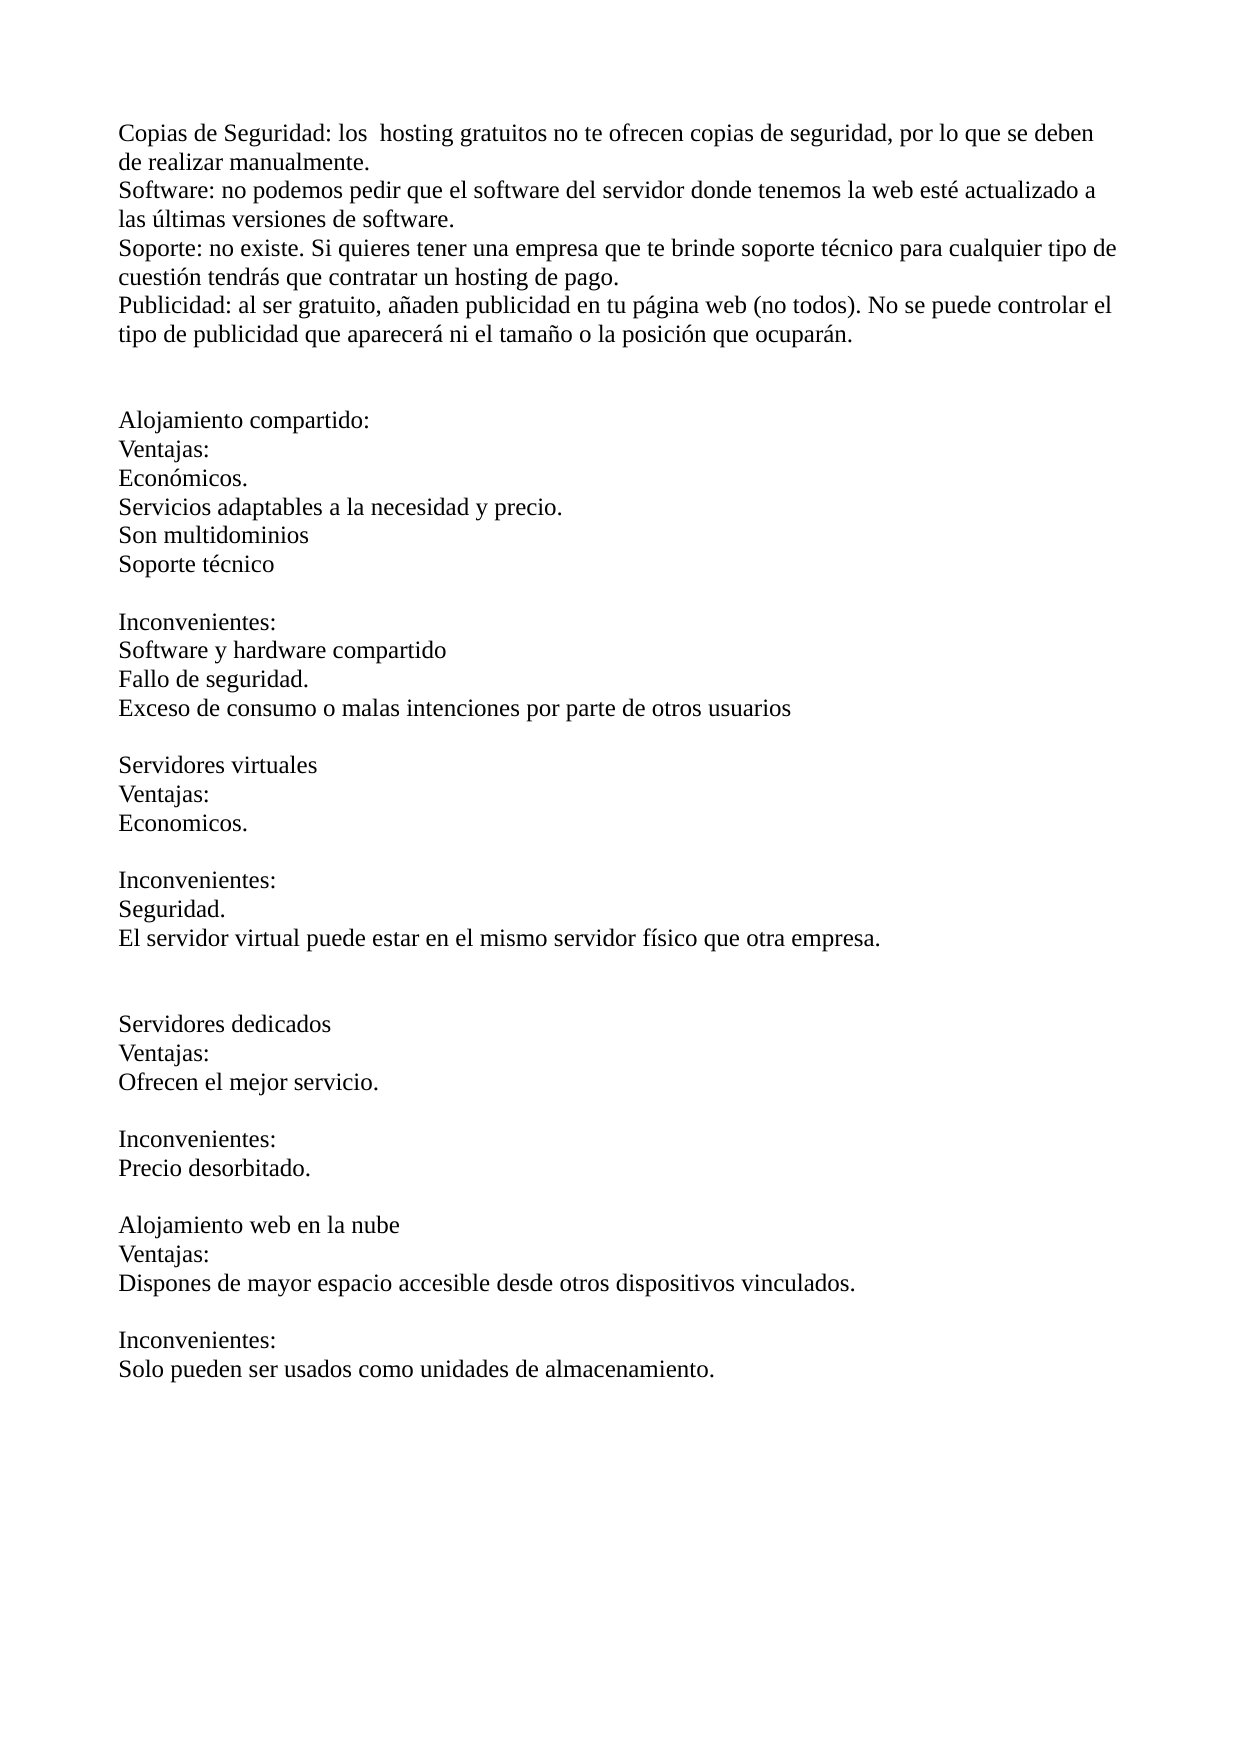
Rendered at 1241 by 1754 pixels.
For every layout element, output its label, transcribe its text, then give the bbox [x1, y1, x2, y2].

text Económicos. [118, 463, 1122, 492]
text Ventajas: [118, 434, 1122, 463]
text Ofrecen el mejor servicio. [118, 1067, 1122, 1096]
text Soporte técnico [118, 549, 1122, 578]
text Servidores virtuales [118, 751, 1122, 779]
text Ventajas: [118, 1239, 1122, 1268]
text Copias de Seguridad: los hosting gratuitos no te ofrecen copias de seguridad, por lo que se deben de realizar manualmente. [118, 118, 1122, 176]
text Publicidad: al ser gratuito, añaden publicidad en tu página web (no todos). No se puede controlar el tipo de publicidad que aparecerá ni el tamaño o la posición que ocuparán. [118, 291, 1122, 348]
text Software: no podemos pedir que el software del servidor donde tenemos la web esté actualizado a las últimas versiones de software. [118, 176, 1122, 233]
text Exceso de consumo o malas intenciones por parte de otros usuarios [118, 693, 1122, 722]
text Alojamiento web en la nube [118, 1211, 1122, 1239]
text Son multidominios [118, 521, 1122, 549]
text Inconvenientes: [118, 1326, 1122, 1354]
text Solo pueden ser usados como unidades de almacenamiento. [118, 1354, 1122, 1383]
text Fallo de seguridad. [118, 664, 1122, 693]
text Alojamiento compartido: [118, 406, 1122, 434]
text Inconvenientes: [118, 1124, 1122, 1153]
text Servicios adaptables a la necesidad y precio. [118, 492, 1122, 521]
text Economicos. [118, 808, 1122, 837]
text Soporte: no existe. Si quieres tener una empresa que te brinde soporte técnico para cualquier tipo de cuestión tendrás que contratar un hosting de pago. [118, 233, 1122, 291]
text Inconvenientes: [118, 607, 1122, 636]
text Ventajas: [118, 779, 1122, 808]
text Dispones de mayor espacio accesible desde otros dispositivos vinculados. [118, 1268, 1122, 1297]
text Ventajas: [118, 1038, 1122, 1067]
text Inconvenientes: [118, 866, 1122, 894]
text Software y hardware compartido [118, 636, 1122, 664]
text Seguridad. [118, 894, 1122, 923]
text Precio desorbitado. [118, 1153, 1122, 1182]
text El servidor virtual puede estar en el mismo servidor físico que otra empresa. [118, 923, 1122, 952]
text Servidores dedicados [118, 1009, 1122, 1038]
